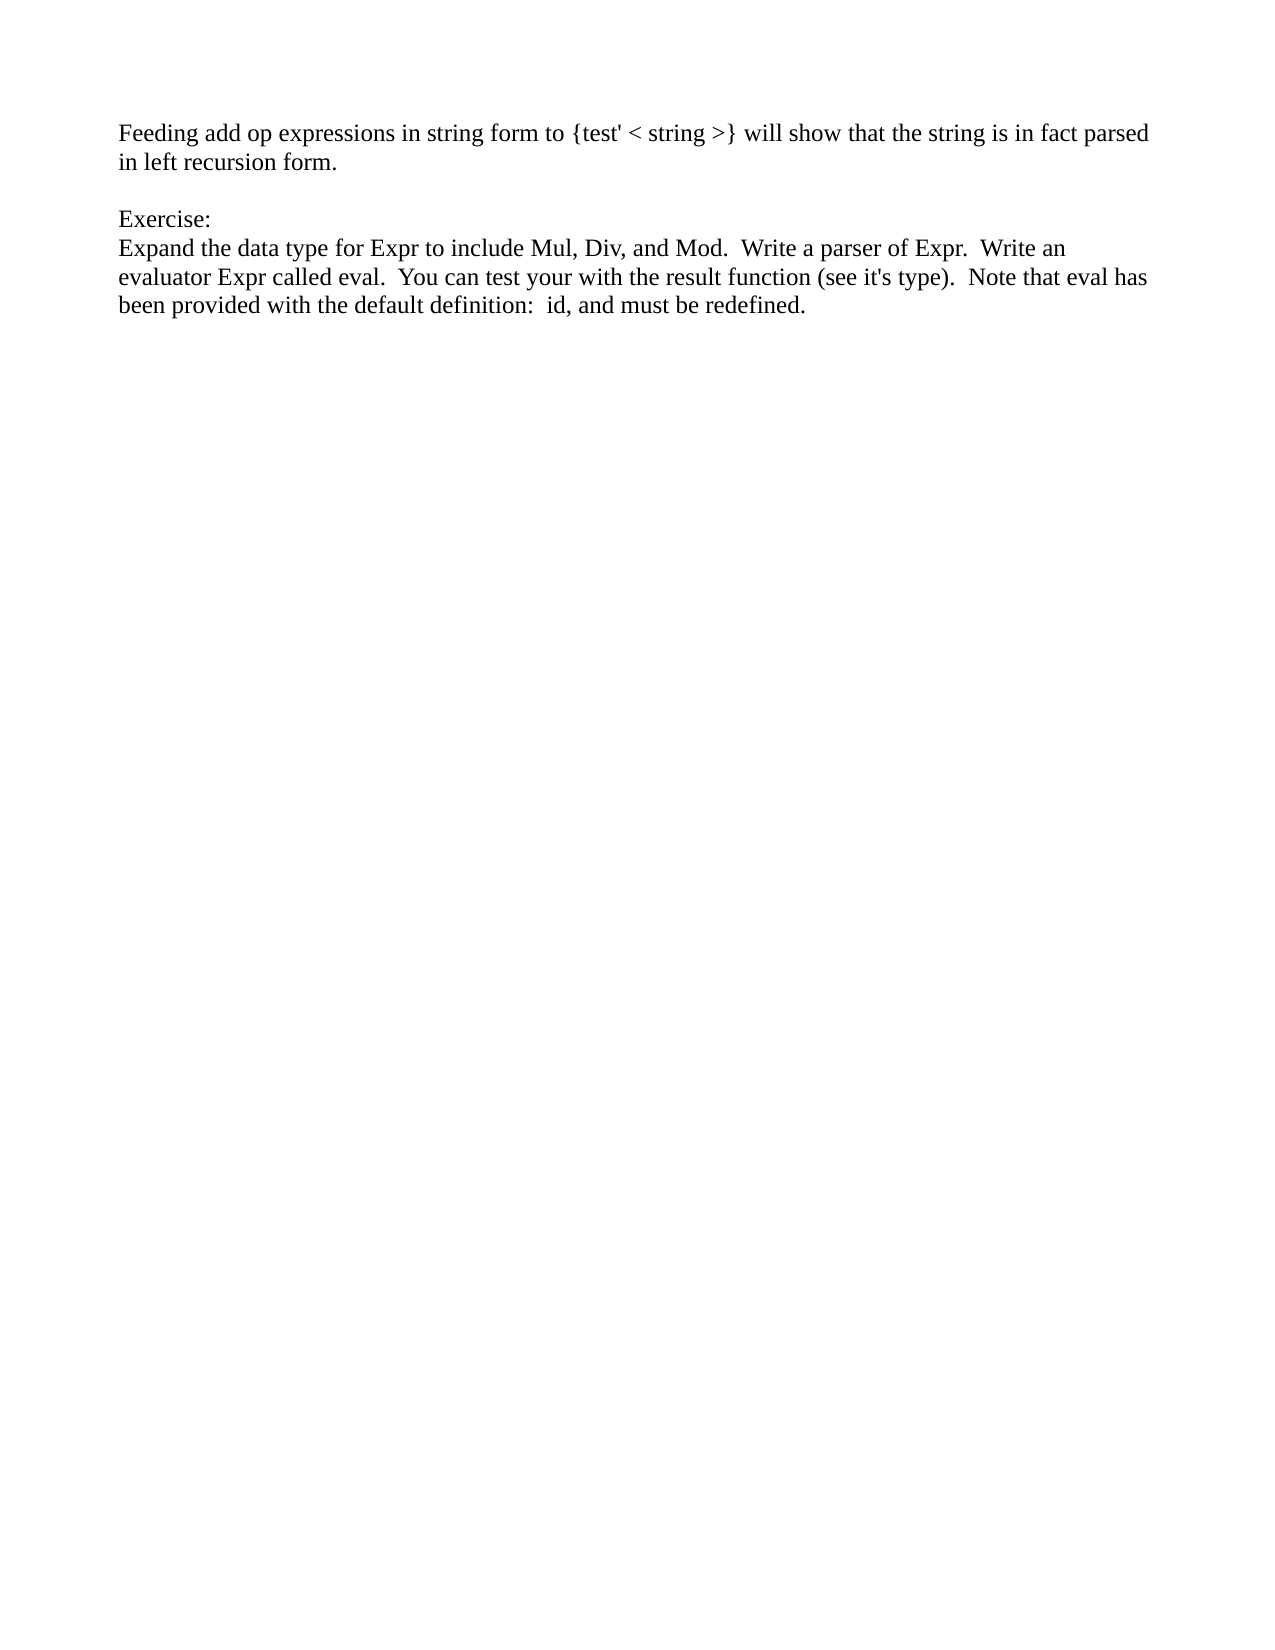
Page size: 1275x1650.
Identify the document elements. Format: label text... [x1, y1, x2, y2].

text Exercise: [118, 204, 1157, 233]
text Feeding add op expressions in string form to {test' < string >} will show that the string is in fact parsed in left recursion form. [118, 118, 1157, 176]
text Expand the data type for Expr to include Mul, Div, and Mod. Write a parser of Expr. Write an evaluator Expr called eval. You can test your with the result function (see it's type). Note that eval has been provided with the default definition: id, and must be redefined. [118, 233, 1157, 319]
